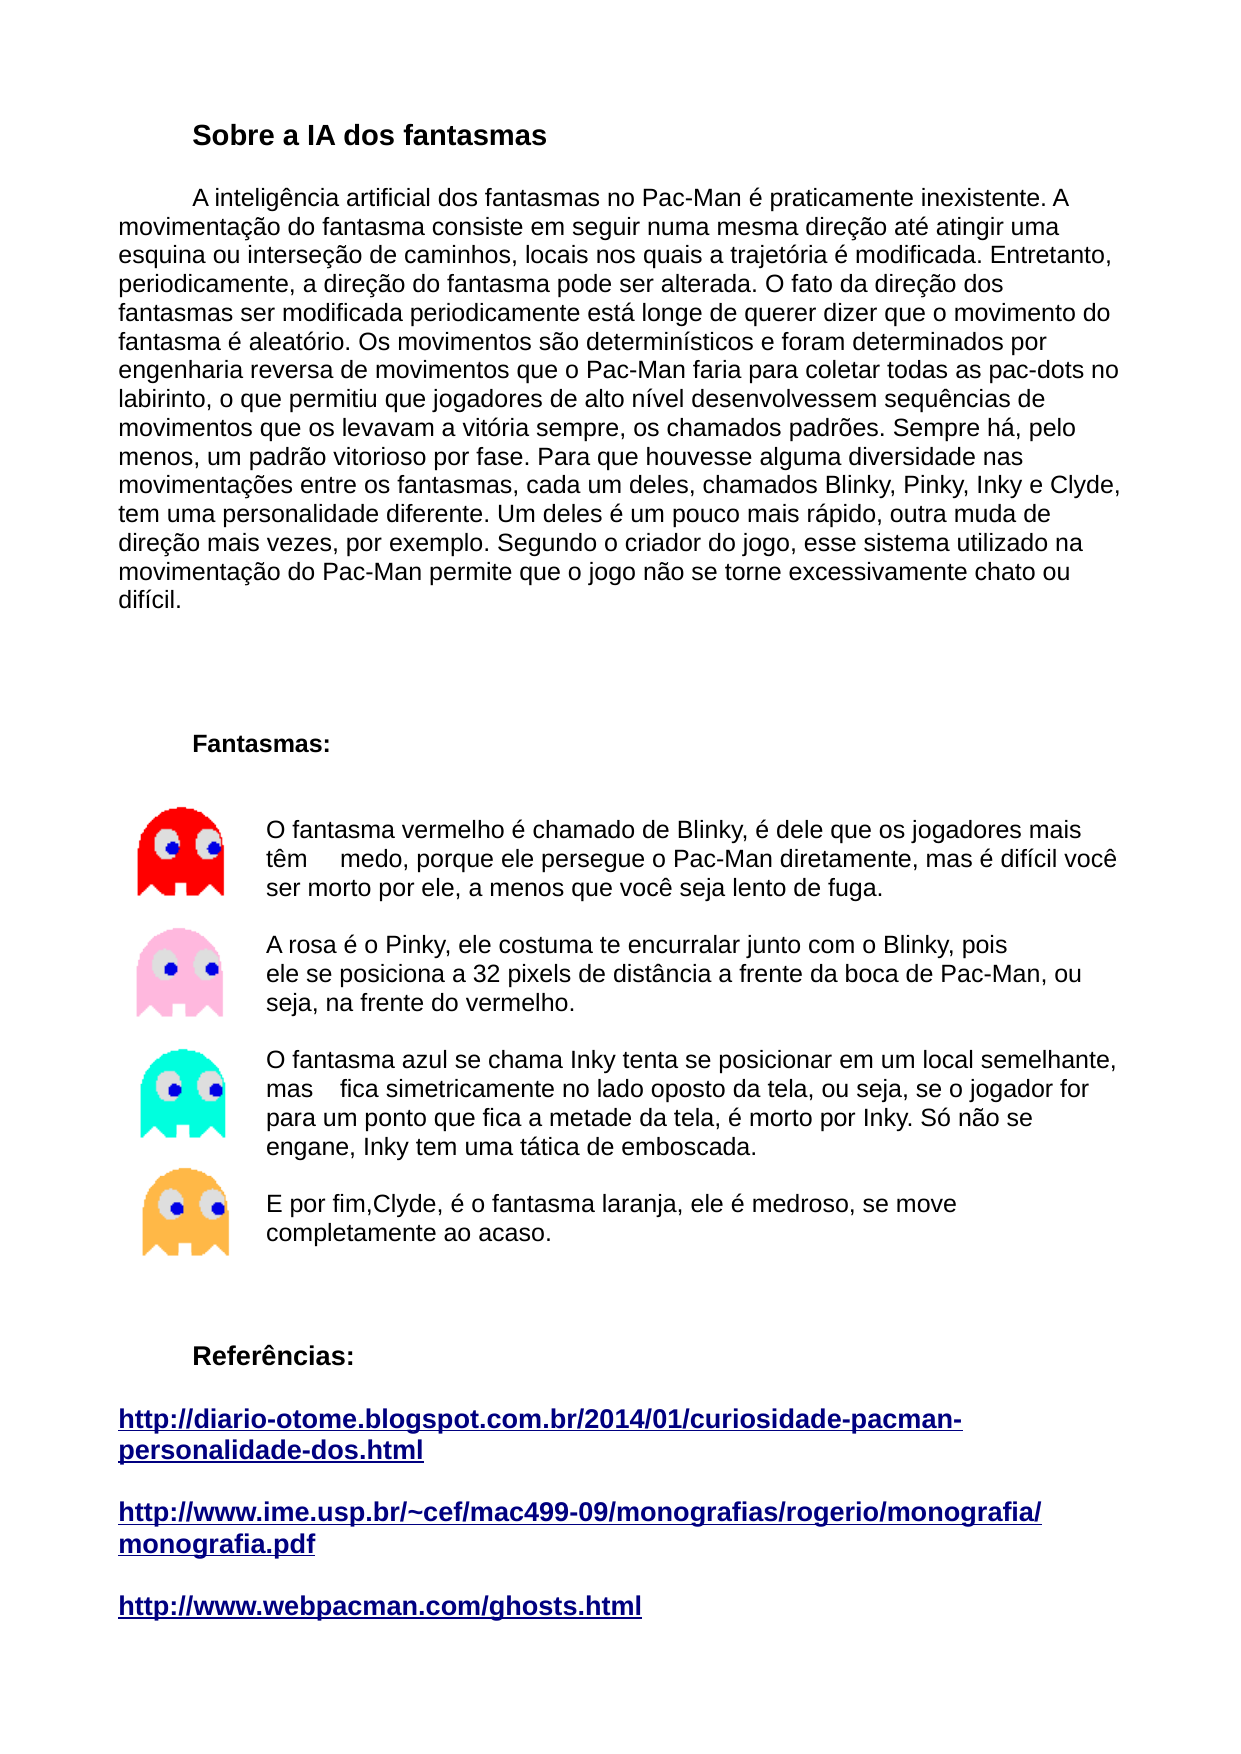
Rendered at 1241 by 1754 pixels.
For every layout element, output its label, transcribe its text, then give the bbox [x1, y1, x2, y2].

text E por fim,Clyde, é o fantasma laranja, ele é medroso, se move [231, 1189, 1122, 1218]
text O fantasma azul se chama Inky tenta se posicionar em um local semelhante, mas fica simetricamente no lado oposto da tela, ou seja, se o jogador for para um ponto que fica a metade da tela, é morto por Inky. Só não se engane, Inky tem uma tática de emboscada. [118, 1045, 1122, 1160]
picture [135, 925, 224, 1020]
text Fantasmas: [118, 729, 1122, 758]
picture [136, 804, 226, 899]
text O fantasma vermelho é chamado de Blinky, é dele que os jogadores mais têm medo, porque ele persegue o Pac-Man diretamente, mas é difícil você ser morto por ele, a menos que você seja lento de fuga. [118, 815, 1122, 902]
text A inteligência artificial dos fantasmas no Pac-Man é praticamente inexistente. A movimentação do fantasma consiste em seguir numa mesma direção até atingir uma esquina ou interseção de caminhos, locais nos quais a trajetória é modificada. Entretanto, periodicamente, a direção do fantasma pode ser alterada. O fato da direção dos fantasmas ser modificada periodicamente está longe de querer dizer que o movimento do fantasma é aleatório. Os movimentos são determinísticos e foram determinados por engenharia reversa de movimentos que o Pac-Man faria para coletar todas as pac-dots no labirinto, o que permitiu que jogadores de alto nível desenvolvessem sequências de movimentos que os levavam a vitória sempre, os chamados padrões. Sempre há, pelo menos, um padrão vitorioso por fase. Para que houvesse alguma diversidade nas movimentações entre os fantasmas, cada um deles, chamados Blinky, Pinky, Inky e Clyde, tem uma personalidade diferente. Um deles é um pouco mais rápido, outra muda de direção mais vezes, por exemplo. Segundo o criador do jogo, esse sistema utilizado na movimentação do Pac-Man permite que o jogo não se torne excessivamente chato ou difícil. [118, 183, 1122, 614]
picture [141, 1165, 231, 1259]
text completamente ao acaso. [231, 1218, 1122, 1247]
text http://www.webpacman.com/ghosts.html [118, 1590, 1122, 1621]
text Sobre a IA dos fantasmas [118, 118, 1122, 152]
text http://www.ime.usp.br/~cef/mac499-09/monografias/rogerio/monografia/monografia.pdf [118, 1496, 1122, 1559]
text http://diario-otome.blogspot.com.br/2014/01/curiosidade-pacman-personalidade-dos.html [118, 1403, 1122, 1465]
text A rosa é o Pinky, ele costuma te encurralar junto com o Blinky, pois ele se posiciona a 32 pixels de distância a frente da boca de Pac-Man, ou seja, na frente do vermelho. [224, 930, 1122, 1017]
text [118, 1218, 141, 1247]
picture [139, 1046, 229, 1141]
text Referências: [118, 1340, 1122, 1371]
